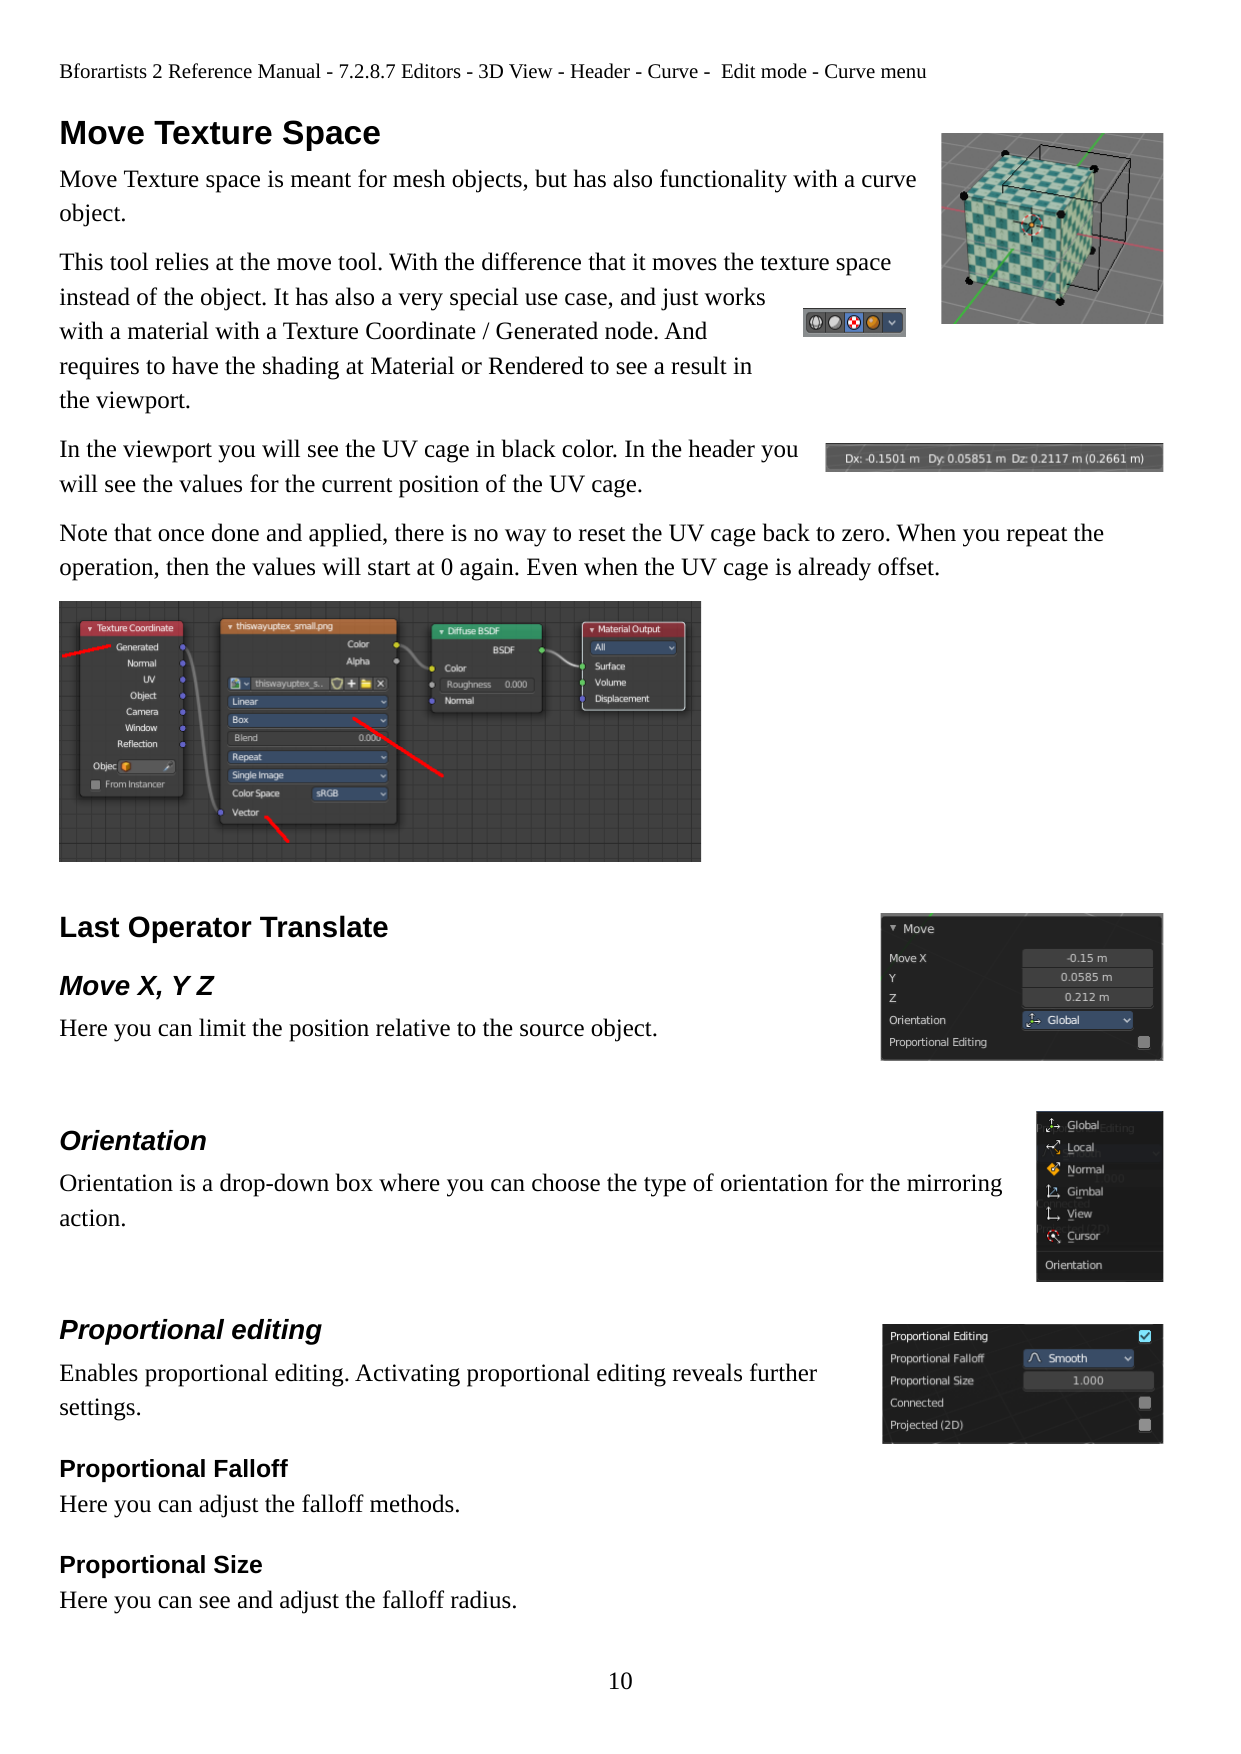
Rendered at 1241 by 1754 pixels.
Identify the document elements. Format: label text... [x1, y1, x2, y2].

subtitle Move X, Y Z [59, 969, 880, 1001]
picture [59, 601, 702, 862]
text Enables proportional editing. Activating proportional editing reveals further settings. [59, 1358, 882, 1421]
subtitle [1164, 1124, 1181, 1156]
subtitle Last Operator Translate [59, 910, 1181, 944]
picture [880, 913, 1164, 1061]
subtitle Orientation [59, 1124, 1036, 1156]
text In the viewport you will see the UV cage in black color. In the header you will see the values for the current position of the UV cage. [59, 434, 1181, 497]
text Move Texture space is meant for mesh objects, but has also functionality with a curve object. [59, 164, 941, 227]
text Here you can see and adjust the falloff radius. [59, 1585, 1181, 1614]
subtitle Proportional Size [59, 1550, 1181, 1579]
subtitle Move Texture Space [59, 113, 1181, 151]
picture [941, 133, 1164, 324]
text Here you can limit the position relative to the source object. [59, 1013, 880, 1042]
picture [882, 1324, 1164, 1444]
subtitle [1164, 969, 1181, 1001]
picture [803, 308, 906, 337]
subtitle Proportional editing [59, 1313, 1181, 1345]
picture [1036, 1111, 1164, 1282]
picture [825, 443, 1164, 472]
text Note that once done and applied, there is no way to reset the UV cage back to zero. When you repeat the operation, then the values will start at 0 again. Even when the UV cage is already offset. [59, 518, 1181, 581]
text Orientation is a drop-down box where you can choose the type of orientation for the mirroring action. [59, 1168, 1036, 1232]
text This tool relies at the move tool. With the difference that it moves the texture space instead of the object. It has also a very special use case, and just works with a material with a Texture Coordinate / Generated node. And requires to have the shading at Material or Rendered to see a result in the viewport. [59, 247, 1181, 414]
subtitle Proportional Falloff [59, 1454, 1181, 1482]
text Here you can adjust the falloff methods. [59, 1489, 1181, 1517]
